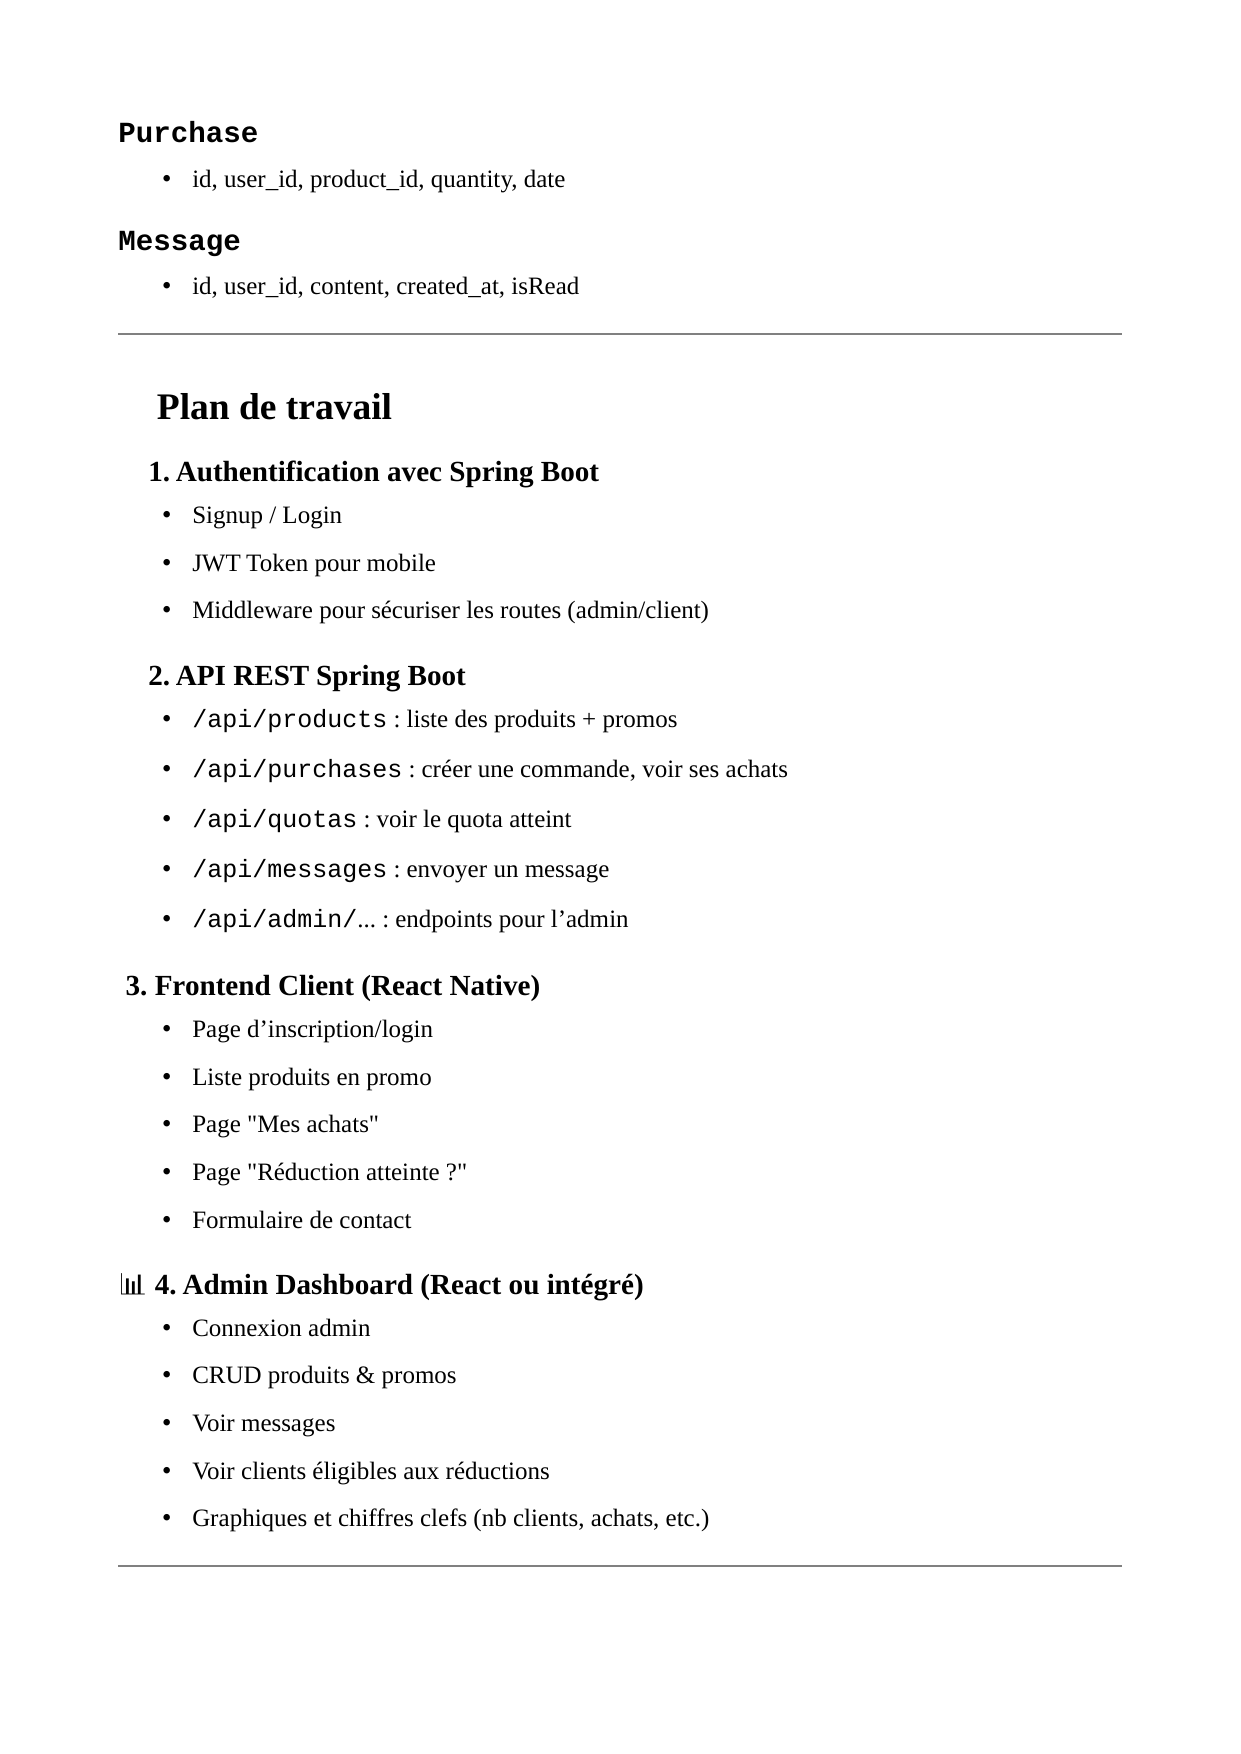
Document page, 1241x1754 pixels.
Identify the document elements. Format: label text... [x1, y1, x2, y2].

list Voir messages [162, 1408, 1122, 1437]
subtitle 🧱 Plan de travail [118, 384, 1122, 427]
list id, user_id, product_id, quantity, date [162, 164, 1122, 192]
list JWT Token pour mobile [162, 548, 1122, 577]
list Signup / Login [162, 500, 1122, 529]
list /api/admin/... : endpoints pour l’admin [162, 904, 1122, 934]
subtitle 📊 4. Admin Dashboard (React ou intégré) [118, 1267, 1122, 1301]
list Connexion admin [162, 1313, 1122, 1342]
list CRUD produits & promos [162, 1361, 1122, 1389]
list /api/messages : envoyer un message [162, 854, 1122, 884]
list Formulaire de contact [162, 1205, 1122, 1233]
subtitle 🔐 1. Authentification avec Spring Boot [118, 454, 1122, 488]
list Voir clients éligibles aux réductions [162, 1456, 1122, 1484]
list Page d’inscription/login [162, 1014, 1122, 1043]
list Page "Réduction atteinte ?" [162, 1157, 1122, 1186]
list Middleware pour sécuriser les routes (admin/client) [162, 596, 1122, 624]
list Page "Mes achats" [162, 1109, 1122, 1138]
list /api/quotas : voir le quota atteint [162, 804, 1122, 834]
list /api/products : liste des produits + promos [162, 704, 1122, 734]
subtitle Purchase [118, 118, 1122, 151]
list /api/purchases : créer une commande, voir ses achats [162, 754, 1122, 784]
subtitle 🧑‍🎨 3. Frontend Client (React Native) [118, 968, 1122, 1002]
subtitle 🔄 2. API REST Spring Boot [118, 658, 1122, 691]
list Liste produits en promo [162, 1062, 1122, 1091]
list Graphiques et chiffres clefs (nb clients, achats, etc.) [162, 1503, 1122, 1532]
list id, user_id, content, created_at, isRead [162, 271, 1122, 300]
subtitle Message [118, 226, 1122, 259]
